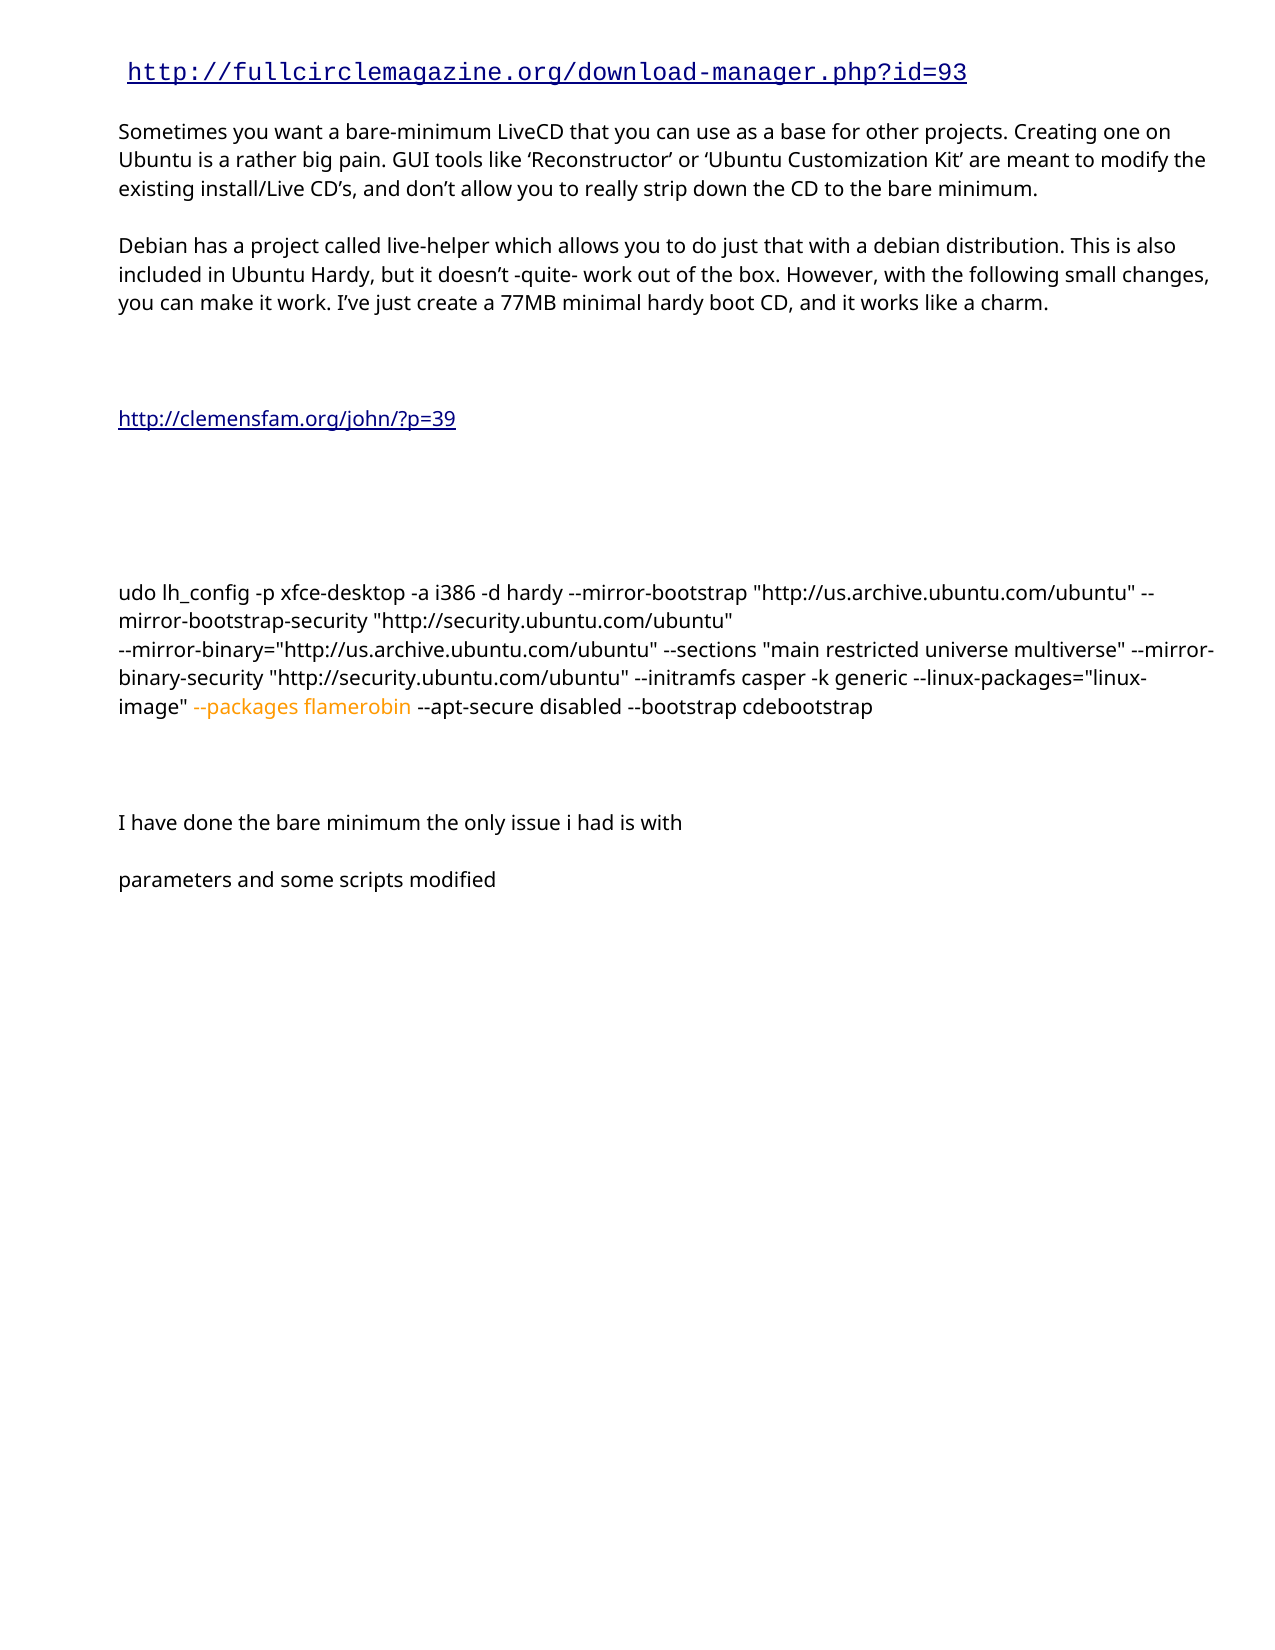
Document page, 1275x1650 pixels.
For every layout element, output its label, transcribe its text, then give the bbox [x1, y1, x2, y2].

text Sometimes you want a bare-minimum LiveCD that you can use as a base for other projects. Creating one on Ubuntu is a rather big pain. GUI tools like ‘Reconstructor’ or ‘Ubuntu Customization Kit’ are meant to modify the existing install/Live CD’s, and don’t allow you to really strip down the CD to the bare minimum. [118, 117, 1216, 202]
text http://clemensfam.org/john/?p=39 [118, 404, 1216, 433]
text http://fullcirclemagazine.org/download-manager.php?id=93 [127, 59, 1207, 87]
text Debian has a project called live-helper which allows you to do just that with a debian distribution. This is also included in Ubuntu Hardy, but it doesn’t -quite- work out of the box. However, with the following small changes, you can make it work. I’ve just create a 77MB minimal hardy boot CD, and it works like a charm. [118, 232, 1216, 317]
text parameters and some scripts modified [118, 866, 1216, 894]
text I have done the bare minimum the only issue i had is with [118, 808, 1216, 836]
text udo lh_config -p xfce-desktop -a i386 -d hardy --mirror-bootstrap "http://us.archive.ubuntu.com/ubuntu" --mirror-bootstrap-security "http://security.ubuntu.com/ubuntu" --mirror-binary="http://us.archive.ubuntu.com/ubuntu" --sections "main restricted universe multiverse" --mirror-binary-security "http://security.ubuntu.com/ubuntu" --initramfs casper -k generic --linux-packages="linux-image" --packages flamerobin --apt-secure disabled --bootstrap cdebootstrap [118, 578, 1216, 720]
